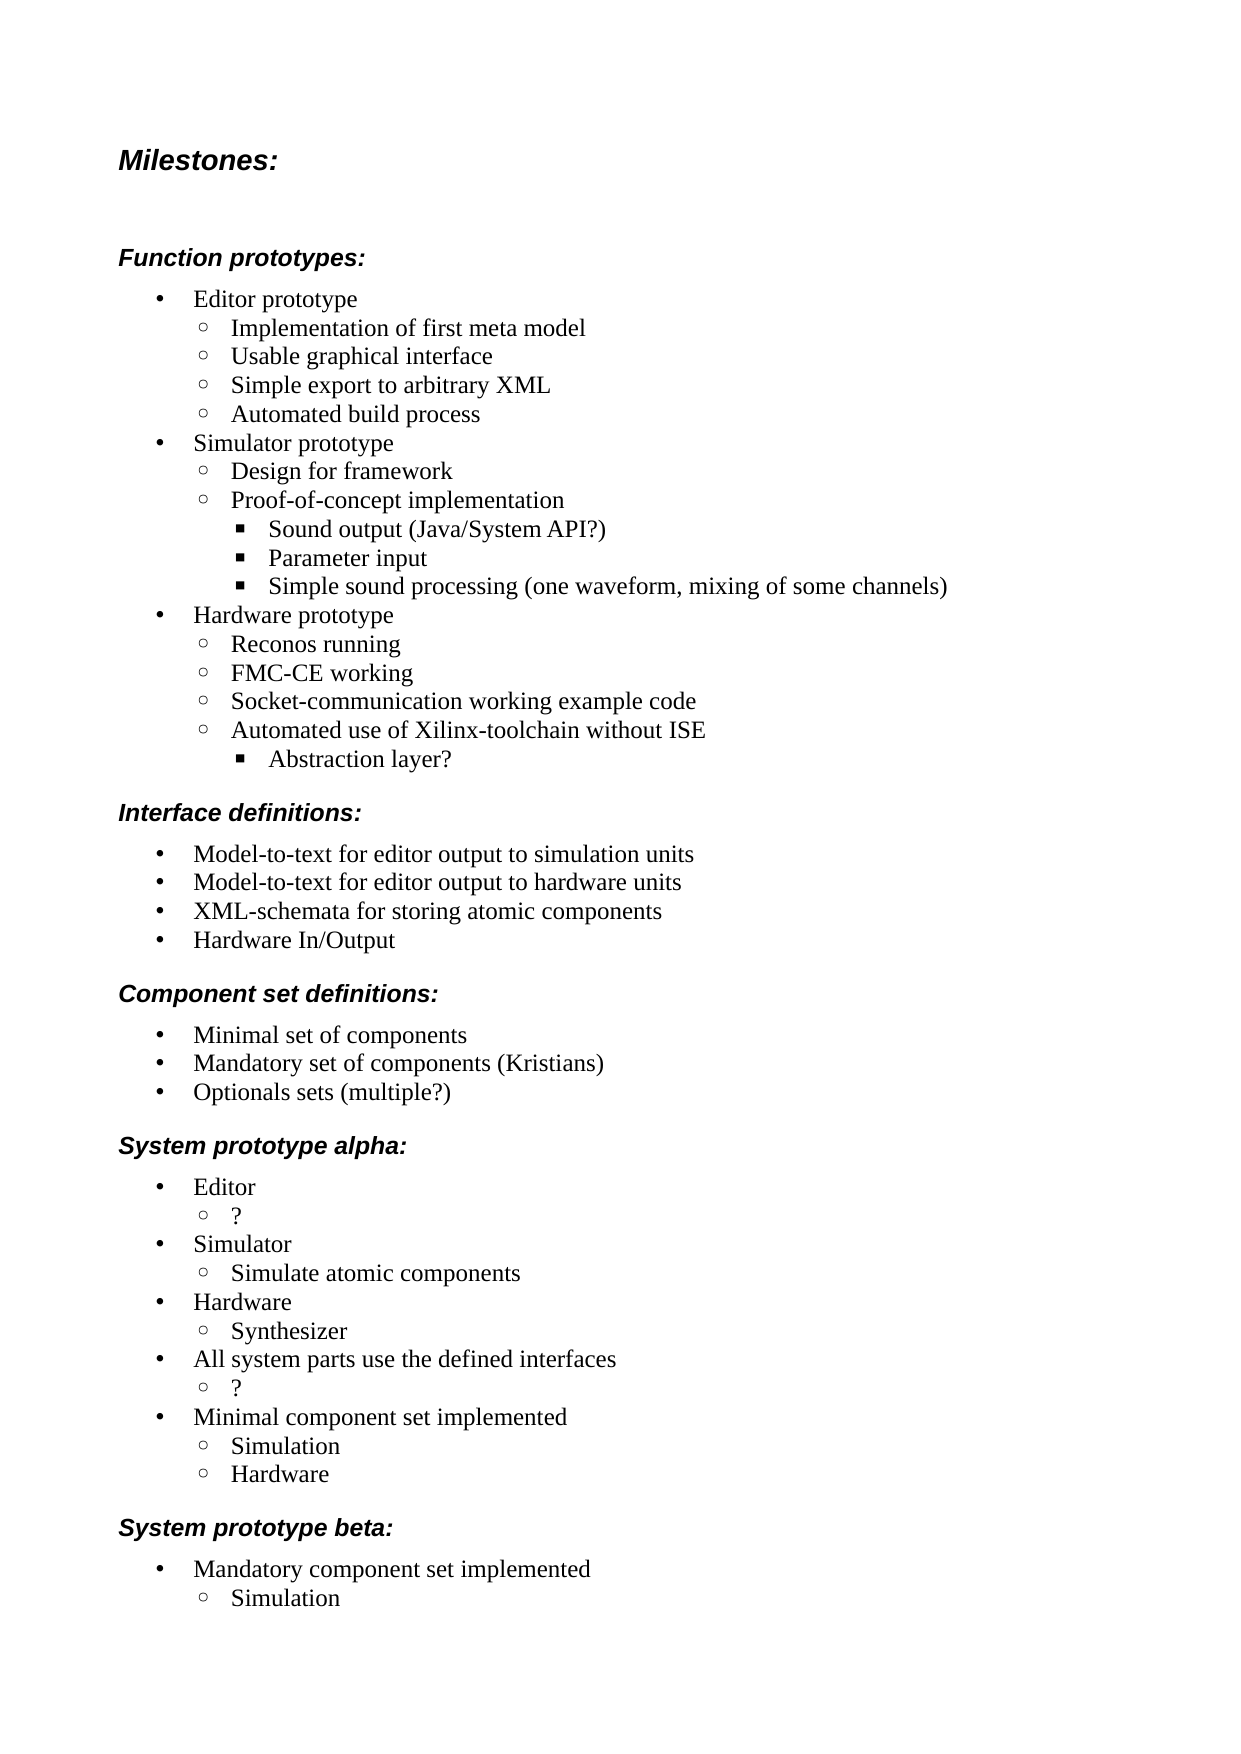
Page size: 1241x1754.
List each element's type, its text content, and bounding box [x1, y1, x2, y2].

subtitle Component set definitions: [118, 979, 1122, 1007]
list Minimal component set implemented [156, 1402, 1122, 1431]
list Sound output (Java/System API?) [231, 514, 1122, 543]
list Model-to-text for editor output to hardware units [156, 867, 1122, 896]
list Simple sound processing (one waveform, mixing of some channels) [231, 571, 1122, 600]
subtitle System prototype alpha: [118, 1131, 1122, 1159]
list Usable graphical interface [193, 341, 1122, 370]
list XML-schemata for storing atomic components [156, 896, 1122, 925]
list Automated build process [193, 399, 1122, 428]
list Editor prototype [156, 284, 1122, 313]
list Hardware [193, 1459, 1122, 1488]
list Synthesizer [193, 1316, 1122, 1344]
list Socket-communication working example code [193, 686, 1122, 715]
list Design for framework [193, 456, 1122, 485]
list Editor [156, 1172, 1122, 1201]
list Simulator prototype [156, 428, 1122, 456]
list All system parts use the defined interfaces [156, 1344, 1122, 1373]
list ? [193, 1373, 1122, 1402]
list ? [193, 1201, 1122, 1229]
list Optionals sets (multiple?) [156, 1077, 1122, 1106]
list Implementation of first meta model [193, 313, 1122, 341]
list Simulator [156, 1229, 1122, 1258]
list Hardware [156, 1287, 1122, 1316]
list Model-to-text for editor output to simulation units [156, 839, 1122, 867]
list Parameter input [231, 543, 1122, 571]
list Reconos running [193, 629, 1122, 658]
subtitle Interface definitions: [118, 798, 1122, 826]
list Minimal set of components [156, 1020, 1122, 1048]
list FMC-CE working [193, 658, 1122, 686]
list Hardware In/Output [156, 925, 1122, 954]
list Simple export to arbitrary XML [193, 370, 1122, 399]
list Abstraction layer? [231, 744, 1122, 773]
list Simulation [193, 1583, 1122, 1612]
list Simulate atomic components [193, 1258, 1122, 1287]
list Hardware prototype [156, 600, 1122, 629]
list Proof-of-concept implementation [193, 485, 1122, 514]
list Simulation [193, 1431, 1122, 1459]
subtitle System prototype beta: [118, 1513, 1122, 1542]
list Mandatory set of components (Kristians) [156, 1048, 1122, 1077]
subtitle Milestones: [118, 143, 1122, 177]
list Mandatory component set implemented [156, 1554, 1122, 1583]
list Automated use of Xilinx-toolchain without ISE [193, 715, 1122, 744]
subtitle Function prototypes: [118, 243, 1122, 271]
